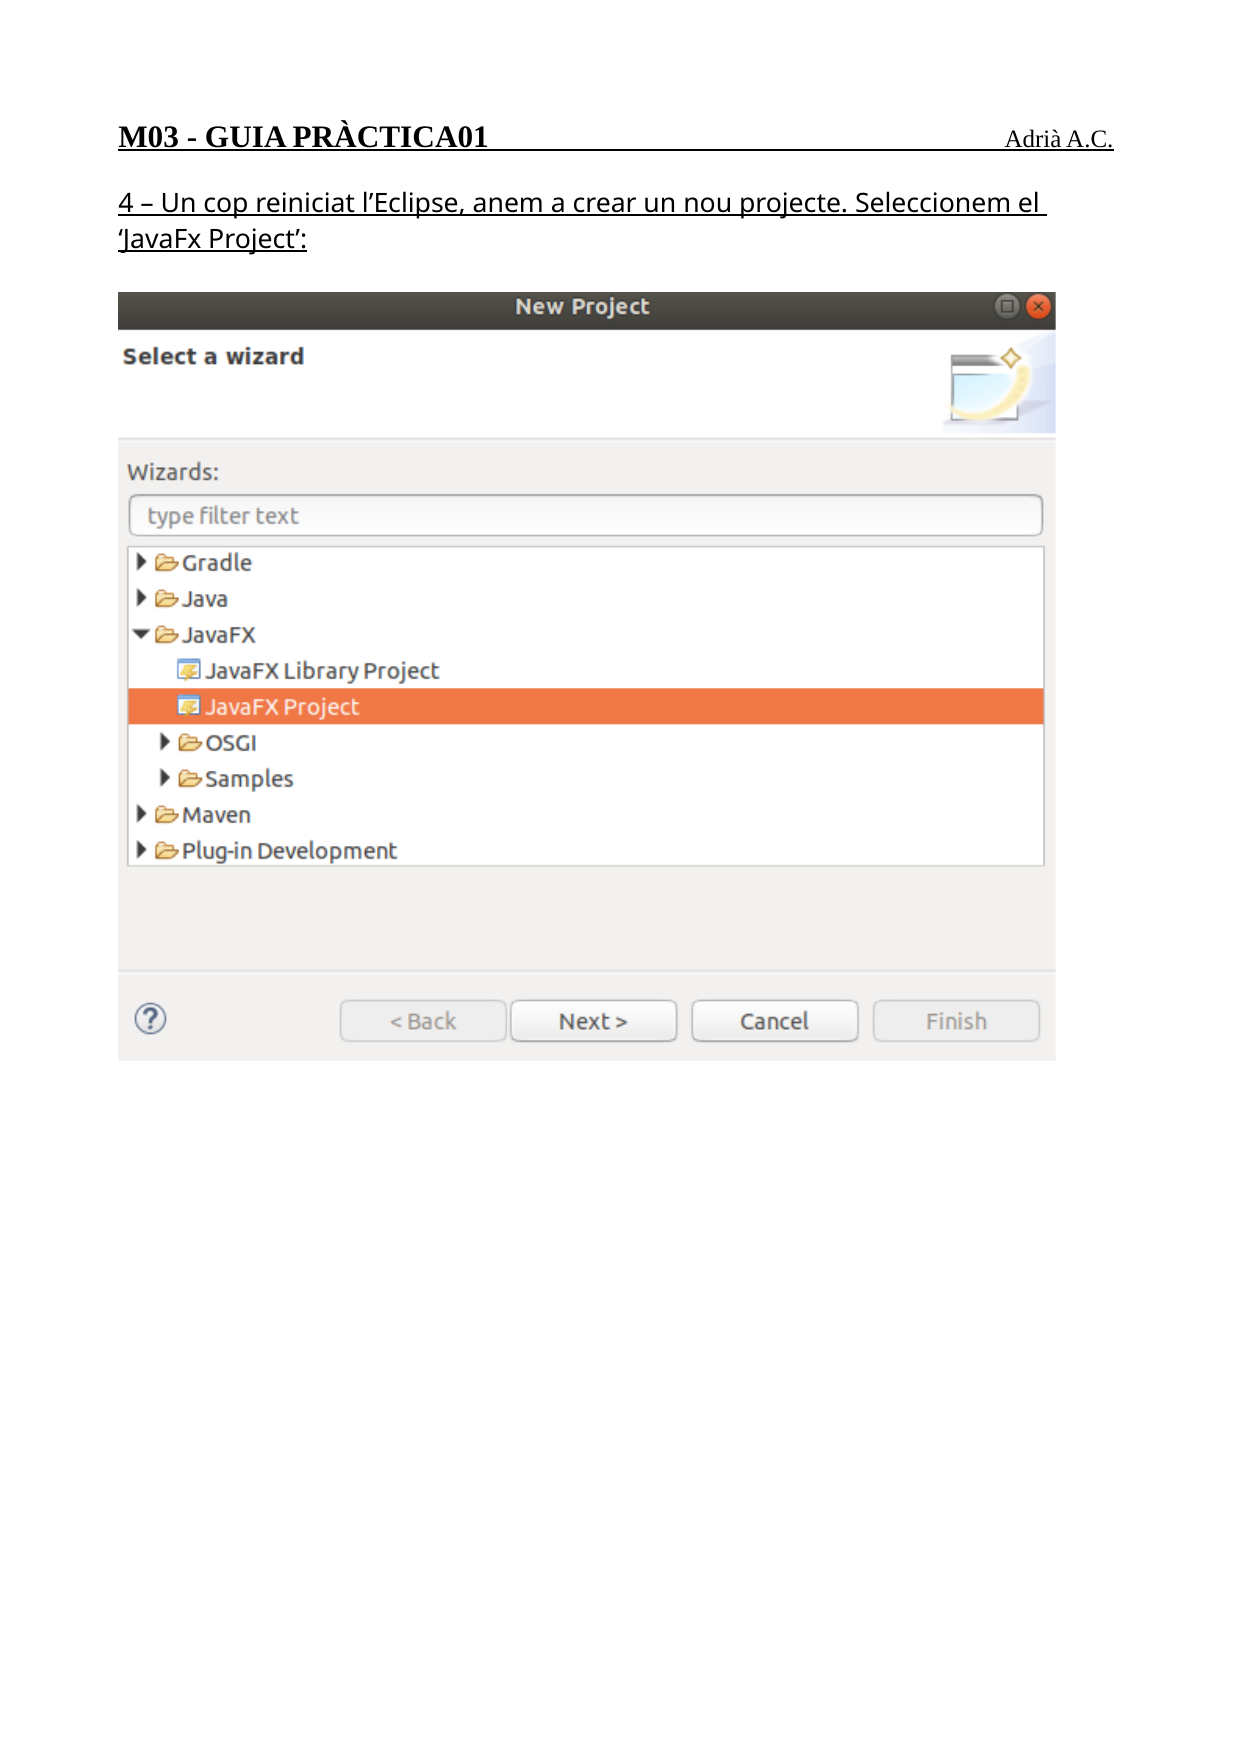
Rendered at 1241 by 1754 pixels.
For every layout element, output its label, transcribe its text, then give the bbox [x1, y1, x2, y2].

picture [118, 292, 1056, 1061]
text 4 – Un cop reiniciat l’Eclipse, anem a crear un nou projecte. Seleccionem el ‘JavaFx Project’: [118, 183, 1122, 256]
